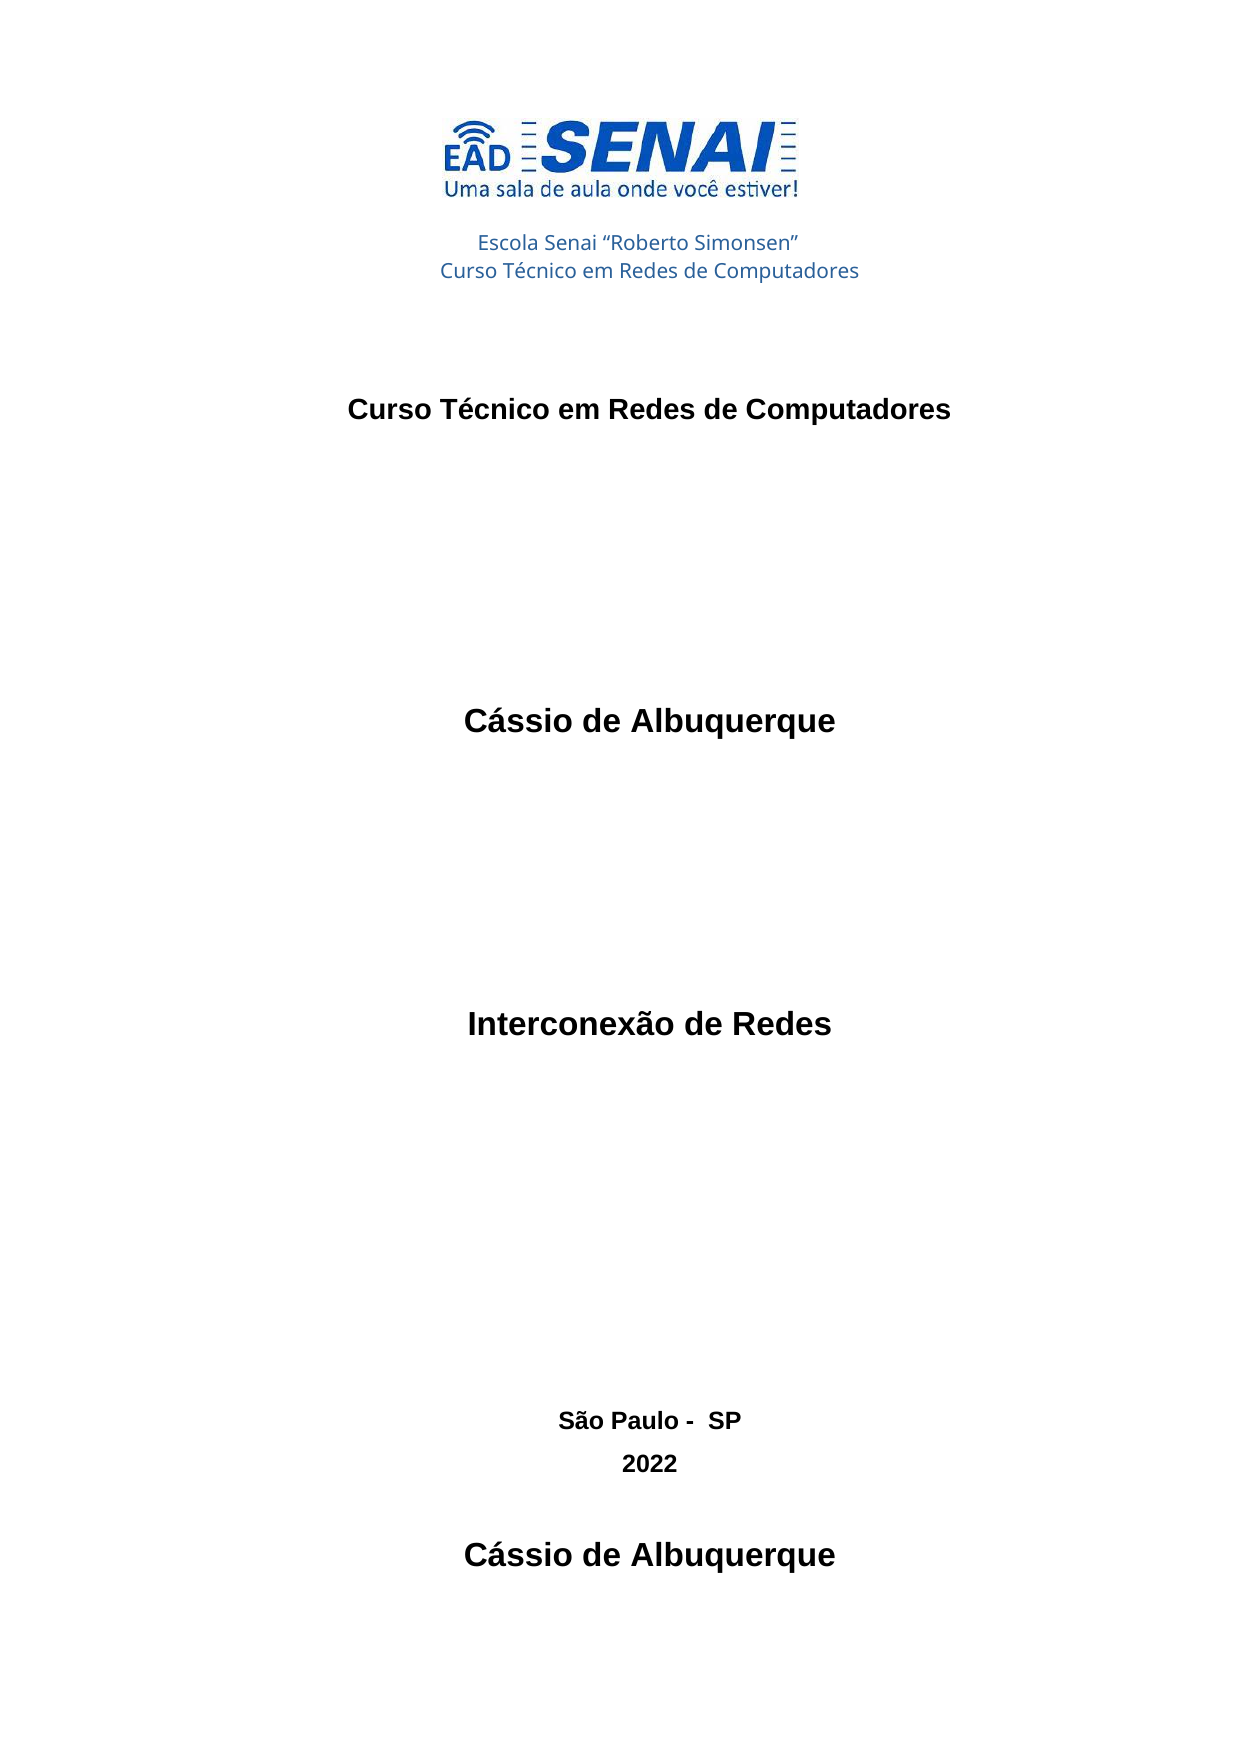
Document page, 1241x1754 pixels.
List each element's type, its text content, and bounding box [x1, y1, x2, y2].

text Curso Técnico em Redes de Computadores [177, 392, 1122, 426]
text 2022 [177, 1449, 1122, 1478]
text São Paulo - SP [177, 1406, 1122, 1435]
text Cássio de Albuquerque [177, 1536, 1122, 1574]
text Cássio de Albuquerque [177, 701, 1122, 740]
text Interconexão de Redes [177, 1003, 1122, 1042]
picture [442, 118, 799, 198]
